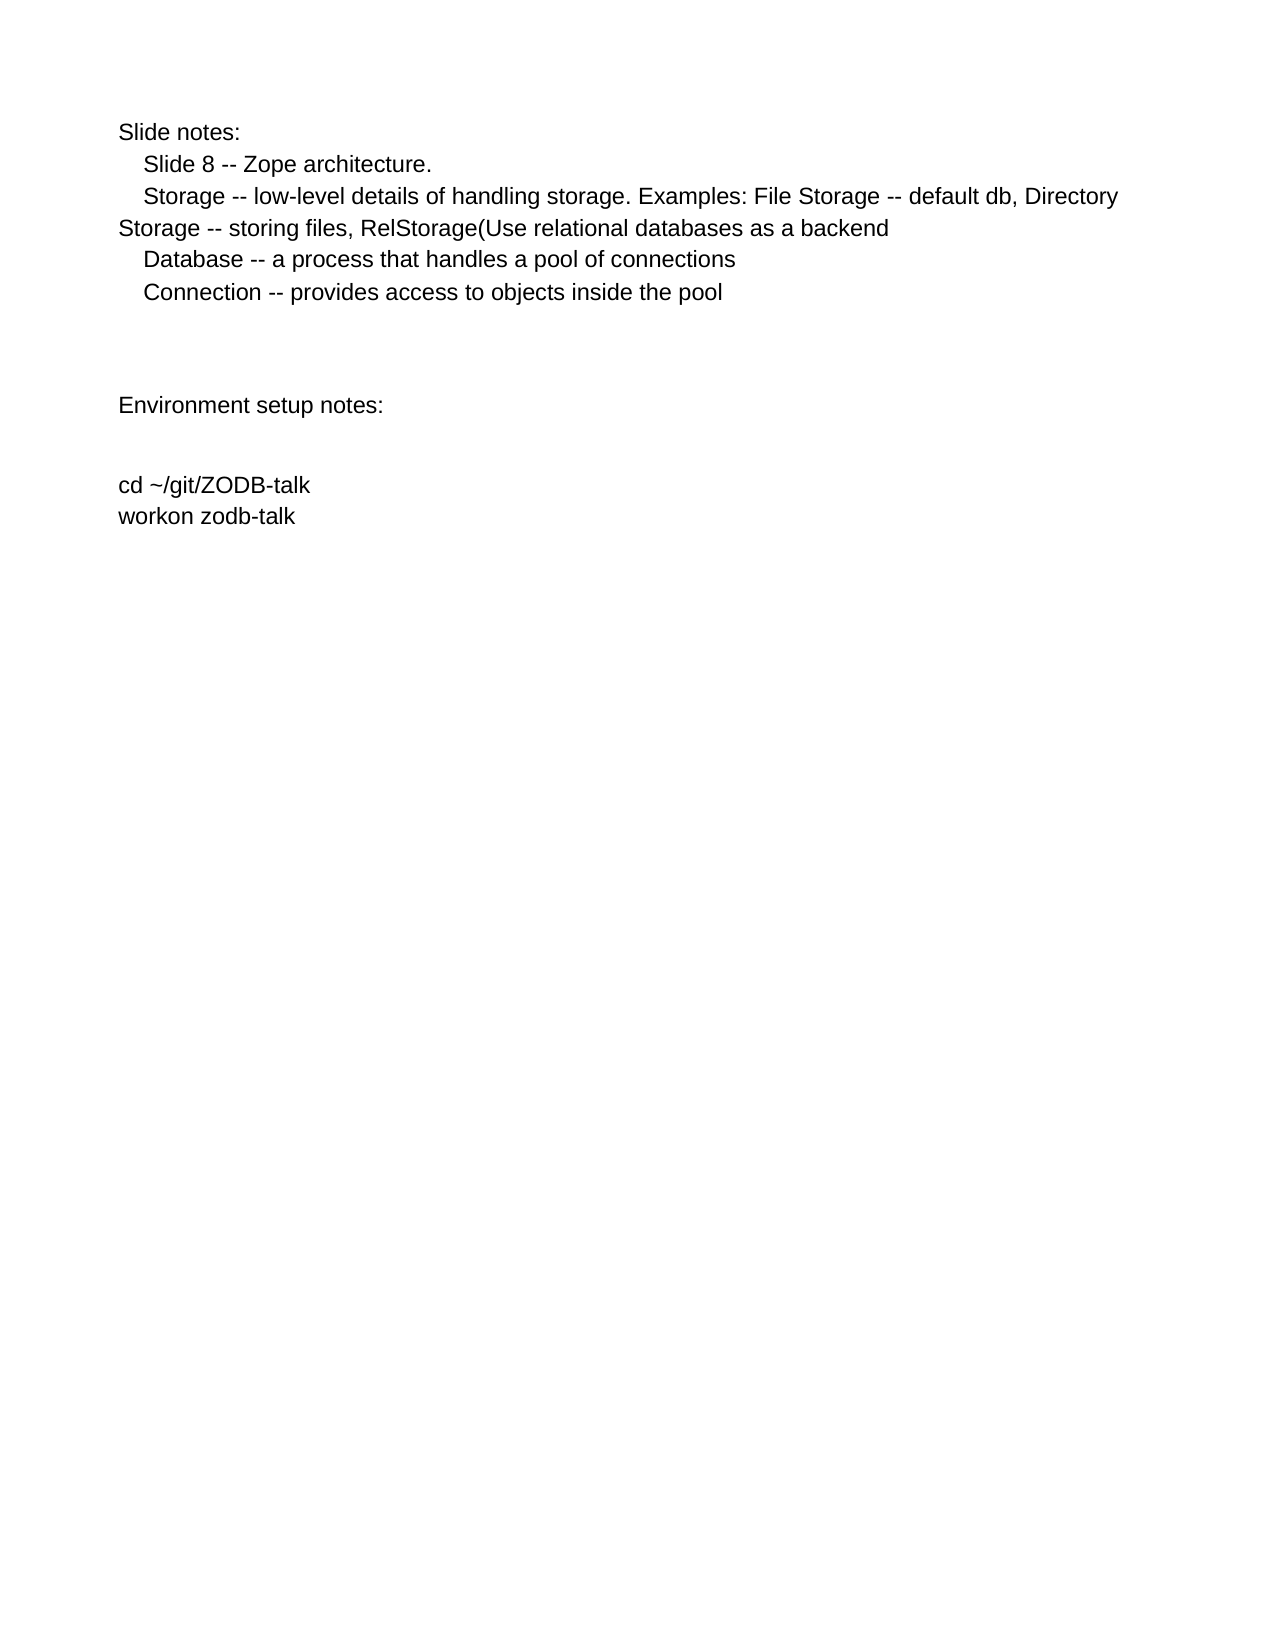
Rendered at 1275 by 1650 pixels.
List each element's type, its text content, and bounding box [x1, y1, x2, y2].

text Storage -- low-level details of handling storage. Examples: File Storage -- default db, Directory Storage -- storing files, RelStorage(Use relational databases as a backend [118, 181, 1157, 241]
text Slide notes: [118, 118, 1157, 145]
text cd ~/git/ZODB-talk [118, 471, 1157, 498]
text workon zodb-talk [118, 502, 1157, 529]
text Slide 8 -- Zope architecture. [118, 149, 1157, 177]
text Environment setup notes: [118, 392, 1157, 419]
text Connection -- provides access to objects inside the pool [118, 277, 1157, 306]
text Database -- a process that handles a pool of connections [118, 244, 1157, 273]
